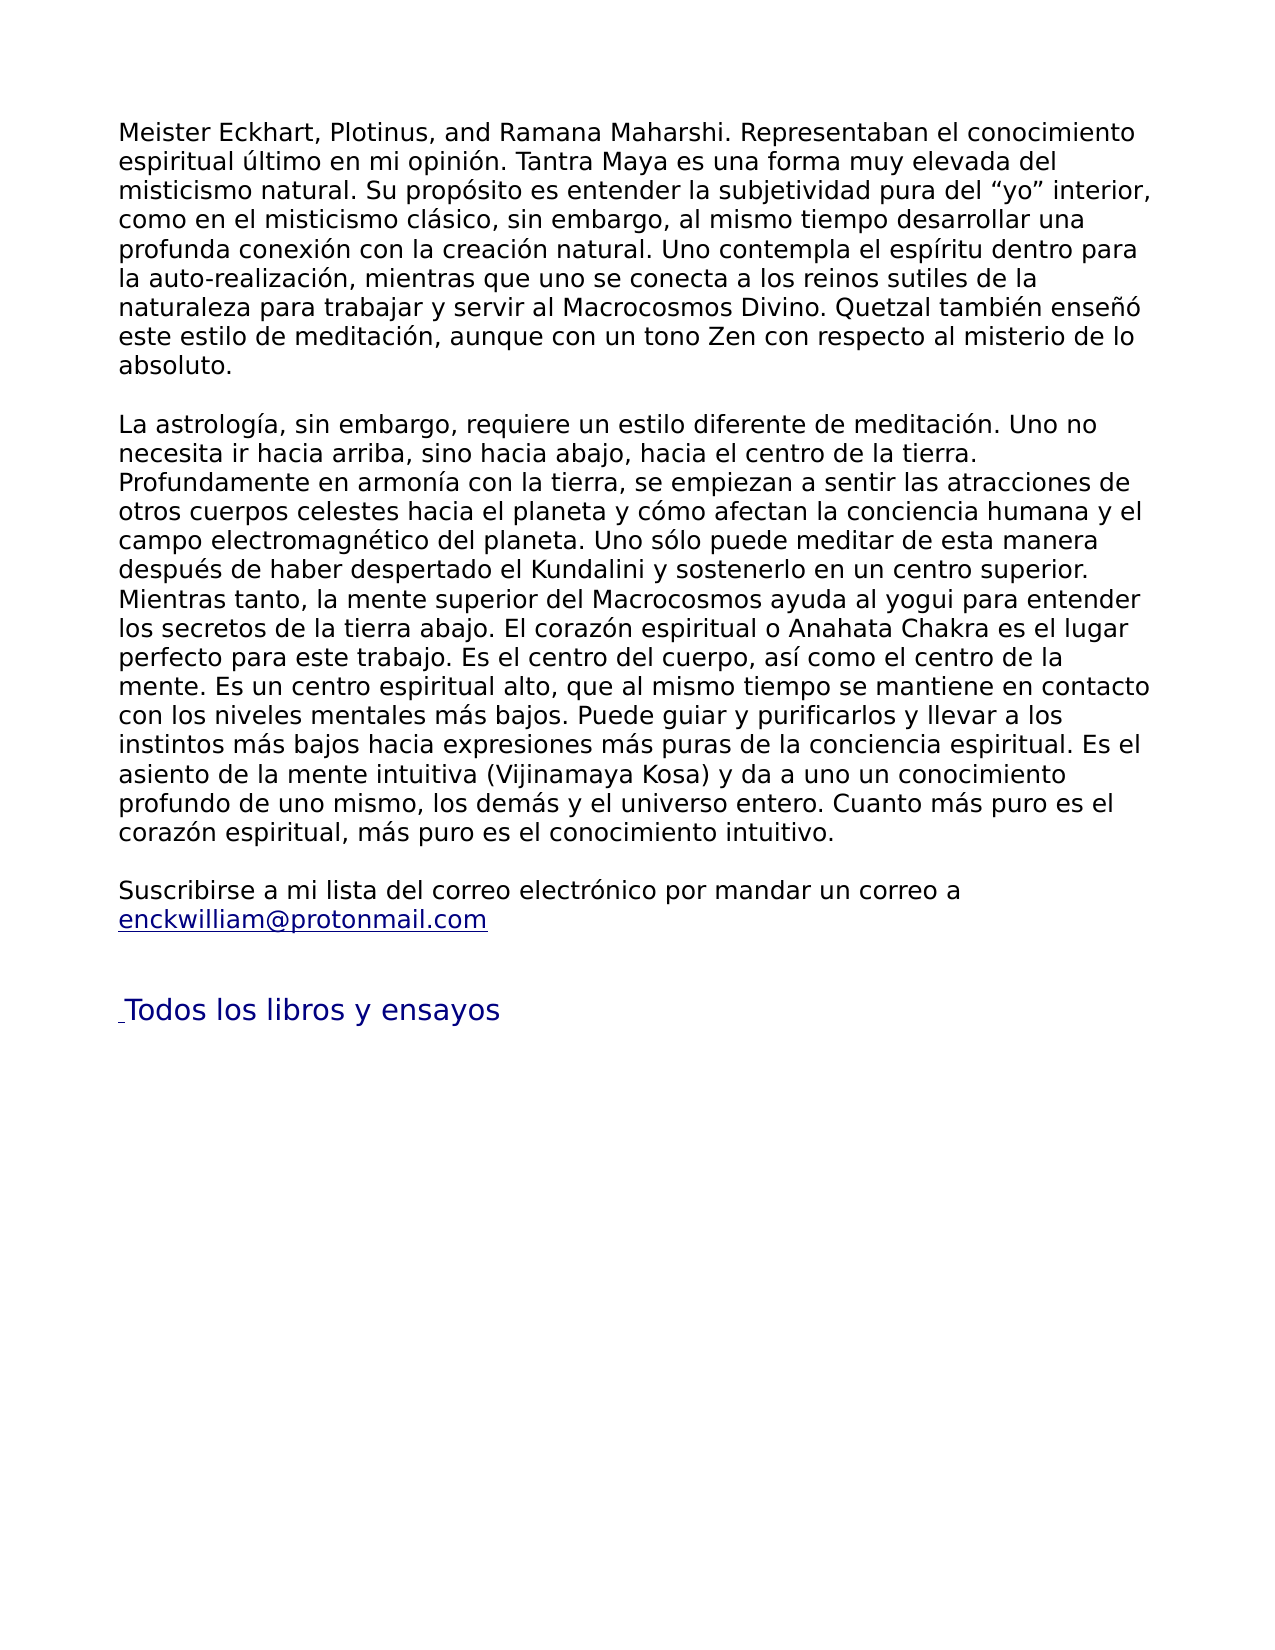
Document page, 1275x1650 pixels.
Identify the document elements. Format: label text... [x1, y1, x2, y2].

text Suscribirse a mi lista del correo electrónico por mandar un correo a enckwilliam@protonmail.com Todos los libros y ensayos [118, 876, 1157, 1027]
text Meister Eckhart, Plotinus, and Ramana Maharshi. Representaban el conocimiento espiritual último en mi opinión. Tantra Maya es una forma muy elevada del misticismo natural. Su propósito es entender la subjetividad pura del “yo” interior, como en el misticismo clásico, sin embargo, al mismo tiempo desarrollar una profunda conexión con la creación natural. Uno contempla el espíritu dentro para la auto-realización, mientras que uno se conecta a los reinos sutiles de la naturaleza para trabajar y servir al Macrocosmos Divino. Quetzal también enseñó este estilo de meditación, aunque con un tono Zen con respecto al misterio de lo absoluto. La astrología, sin embargo, requiere un estilo diferente de meditación. Uno no necesita ir hacia arriba, sino hacia abajo, hacia el centro de la tierra. Profundamente en armonía con la tierra, se empiezan a sentir las atracciones de otros cuerpos celestes hacia el planeta y cómo afectan la conciencia humana y el campo electromagnético del planeta. Uno sólo puede meditar de esta manera después de haber despertado el Kundalini y sostenerlo en un centro superior. Mientras tanto, la mente superior del Macrocosmos ayuda al yogui para entender los secretos de la tierra abajo. El corazón espiritual o Anahata Chakra es el lugar perfecto para este trabajo. Es el centro del cuerpo, así como el centro de la mente. Es un centro espiritual alto, que al mismo tiempo se mantiene en contacto con los niveles mentales más bajos. Puede guiar y purificarlos y llevar a los instintos más bajos hacia expresiones más puras de la conciencia espiritual. Es el asiento de la mente intuitiva (Vijinamaya Kosa) y da a uno un conocimiento profundo de uno mismo, los demás y el universo entero. Cuanto más puro es el corazón espiritual, más puro es el conocimiento intuitivo. [118, 118, 1157, 847]
